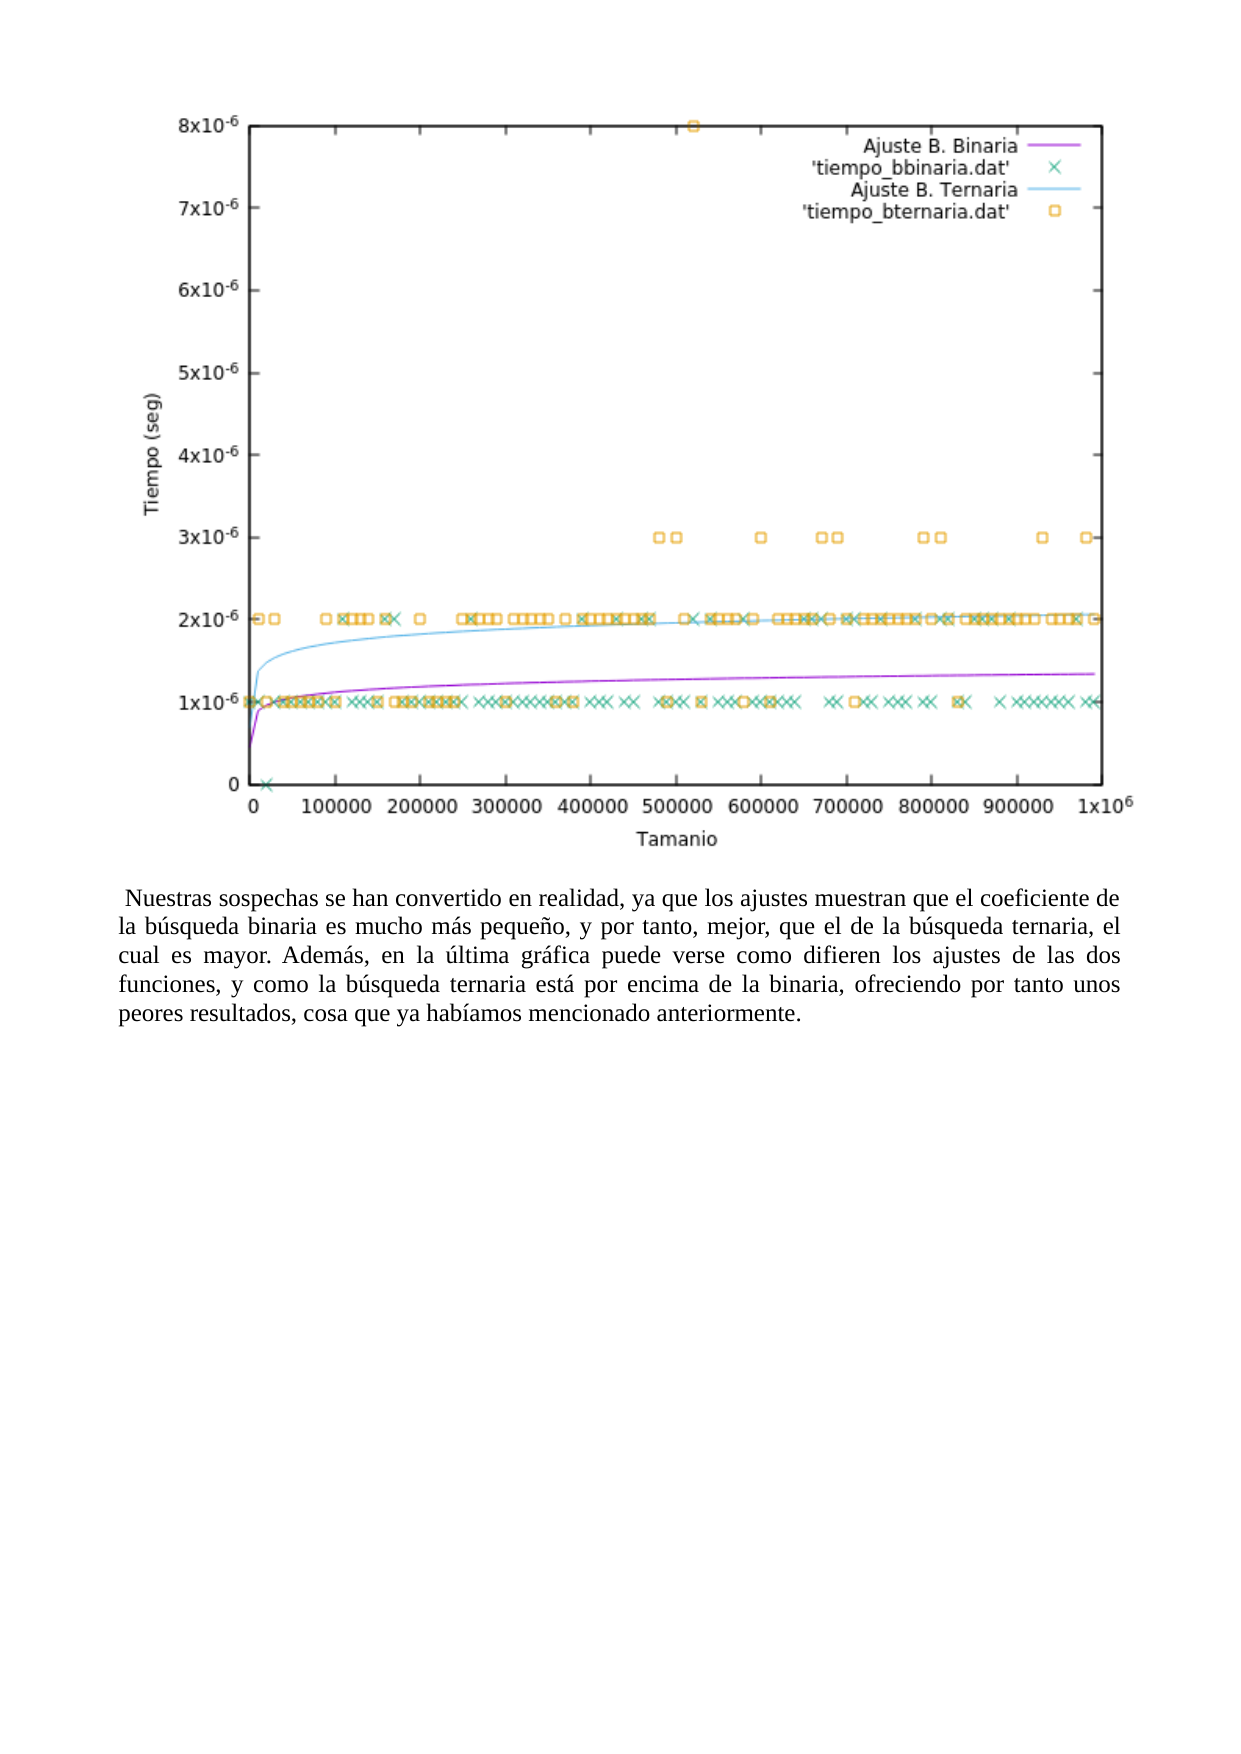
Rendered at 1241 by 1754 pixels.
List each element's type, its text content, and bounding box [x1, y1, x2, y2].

text Nuestras sospechas se han convertido en realidad, ya que los ajustes muestran que el coeficiente de la búsqueda binaria es mucho más pequeño, y por tanto, mejor, que el de la búsqueda ternaria, el cual es mayor. Además, en la última gráfica puede verse como difieren los ajustes de las dos funciones, y como la búsqueda ternaria está por encima de la binaria, ofreciendo por tanto unos peores resultados, cosa que ya habíamos mencionado anteriormente. [118, 883, 1122, 1026]
picture [134, 104, 1135, 854]
